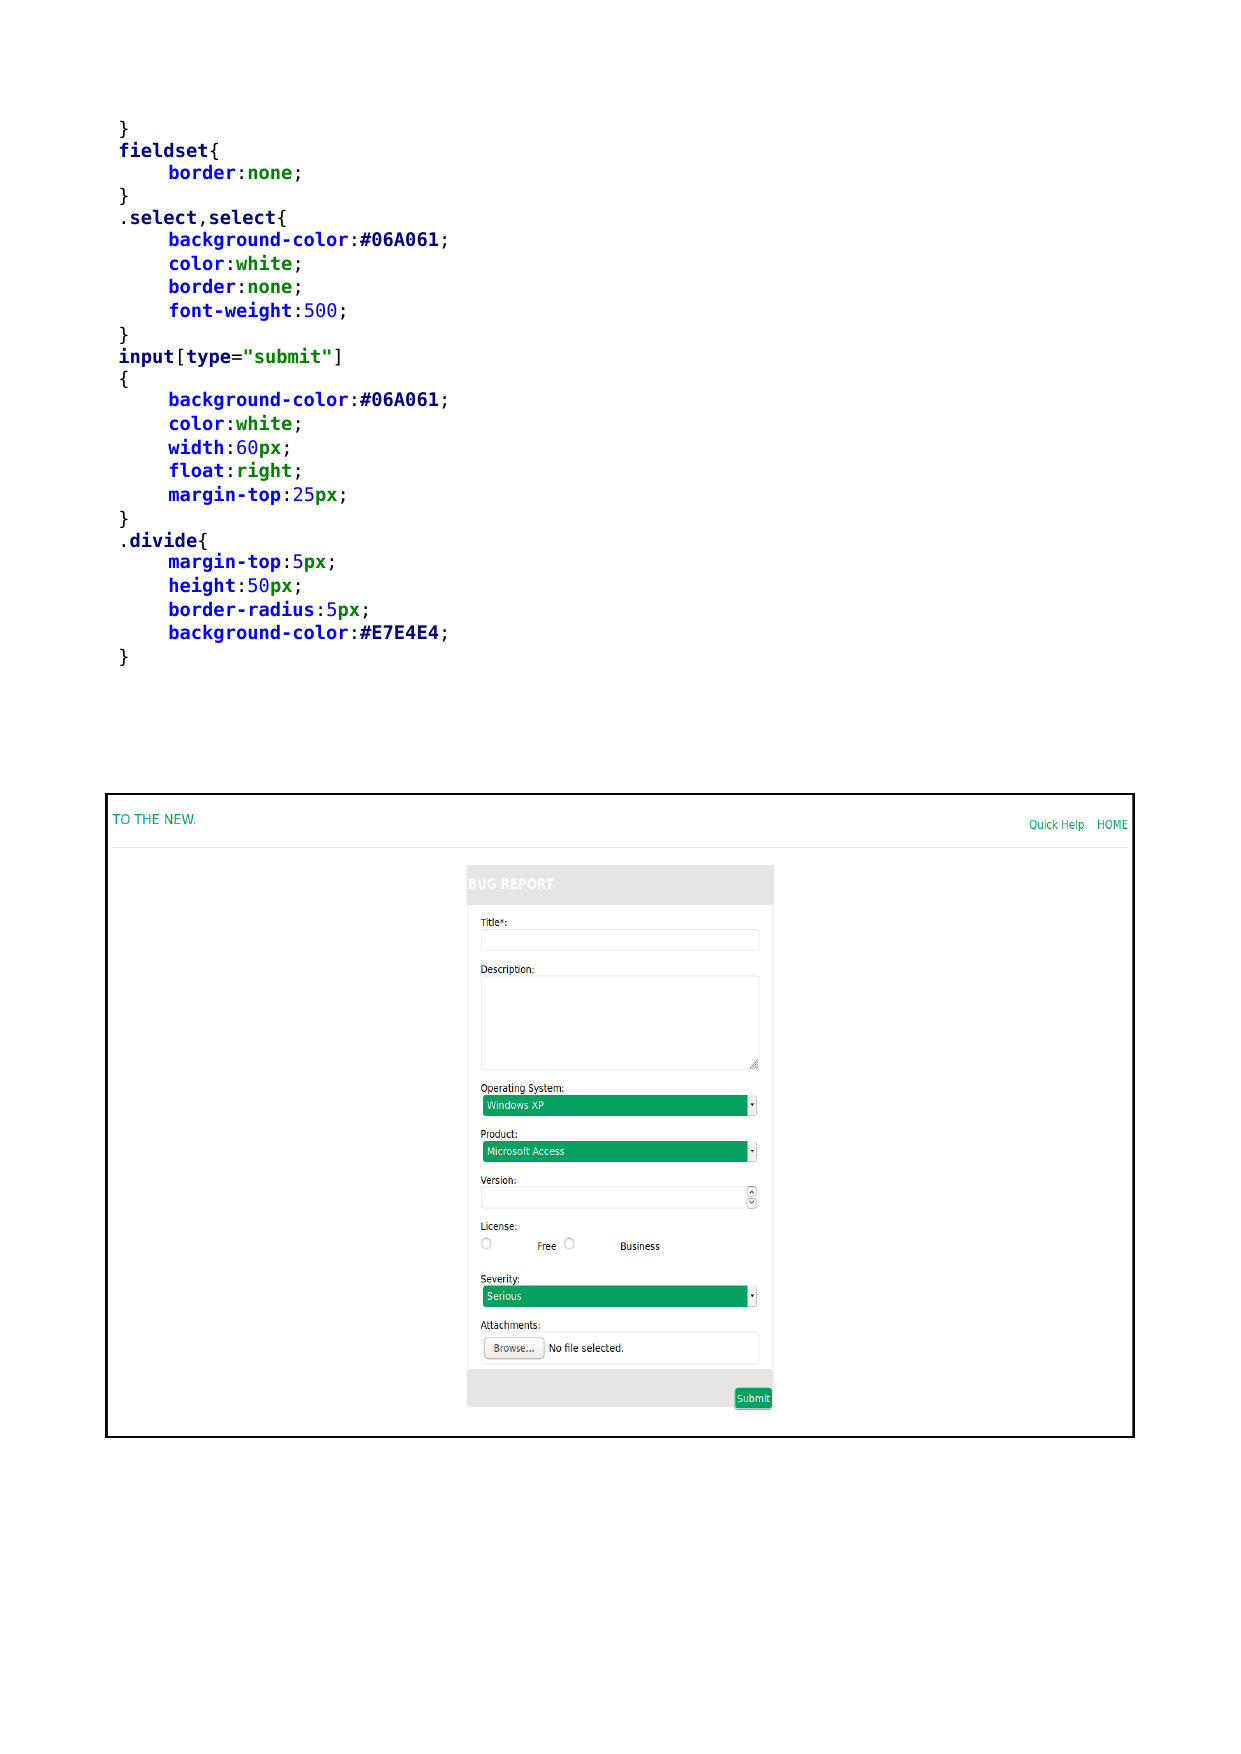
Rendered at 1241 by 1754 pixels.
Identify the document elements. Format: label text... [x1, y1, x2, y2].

text margin-top:25px; [118, 484, 1122, 508]
text background-color:#06A061; [118, 229, 1122, 253]
text } [118, 324, 1122, 346]
text background-color:#06A061; [118, 389, 1122, 413]
text } [118, 186, 1122, 207]
picture [107, 795, 1133, 1436]
text font-weight:500; [118, 300, 1122, 324]
text border:none; [118, 277, 1122, 300]
text input[type="submit"] [118, 346, 1122, 368]
text } [118, 646, 1122, 668]
text } [118, 118, 1122, 140]
text height:50px; [118, 575, 1122, 599]
text color:white; [118, 253, 1122, 277]
text width:60px; [118, 437, 1122, 460]
text margin-top:5px; [118, 551, 1122, 575]
text border:none; [118, 162, 1122, 186]
text .divide{ [118, 529, 1122, 551]
text } [118, 508, 1122, 529]
text { [118, 368, 1122, 389]
text fieldset{ [118, 140, 1122, 162]
text .select,select{ [118, 207, 1122, 229]
text background-color:#E7E4E4; [118, 622, 1122, 646]
text float:right; [118, 460, 1122, 484]
text border-radius:5px; [118, 599, 1122, 622]
text color:white; [118, 413, 1122, 437]
